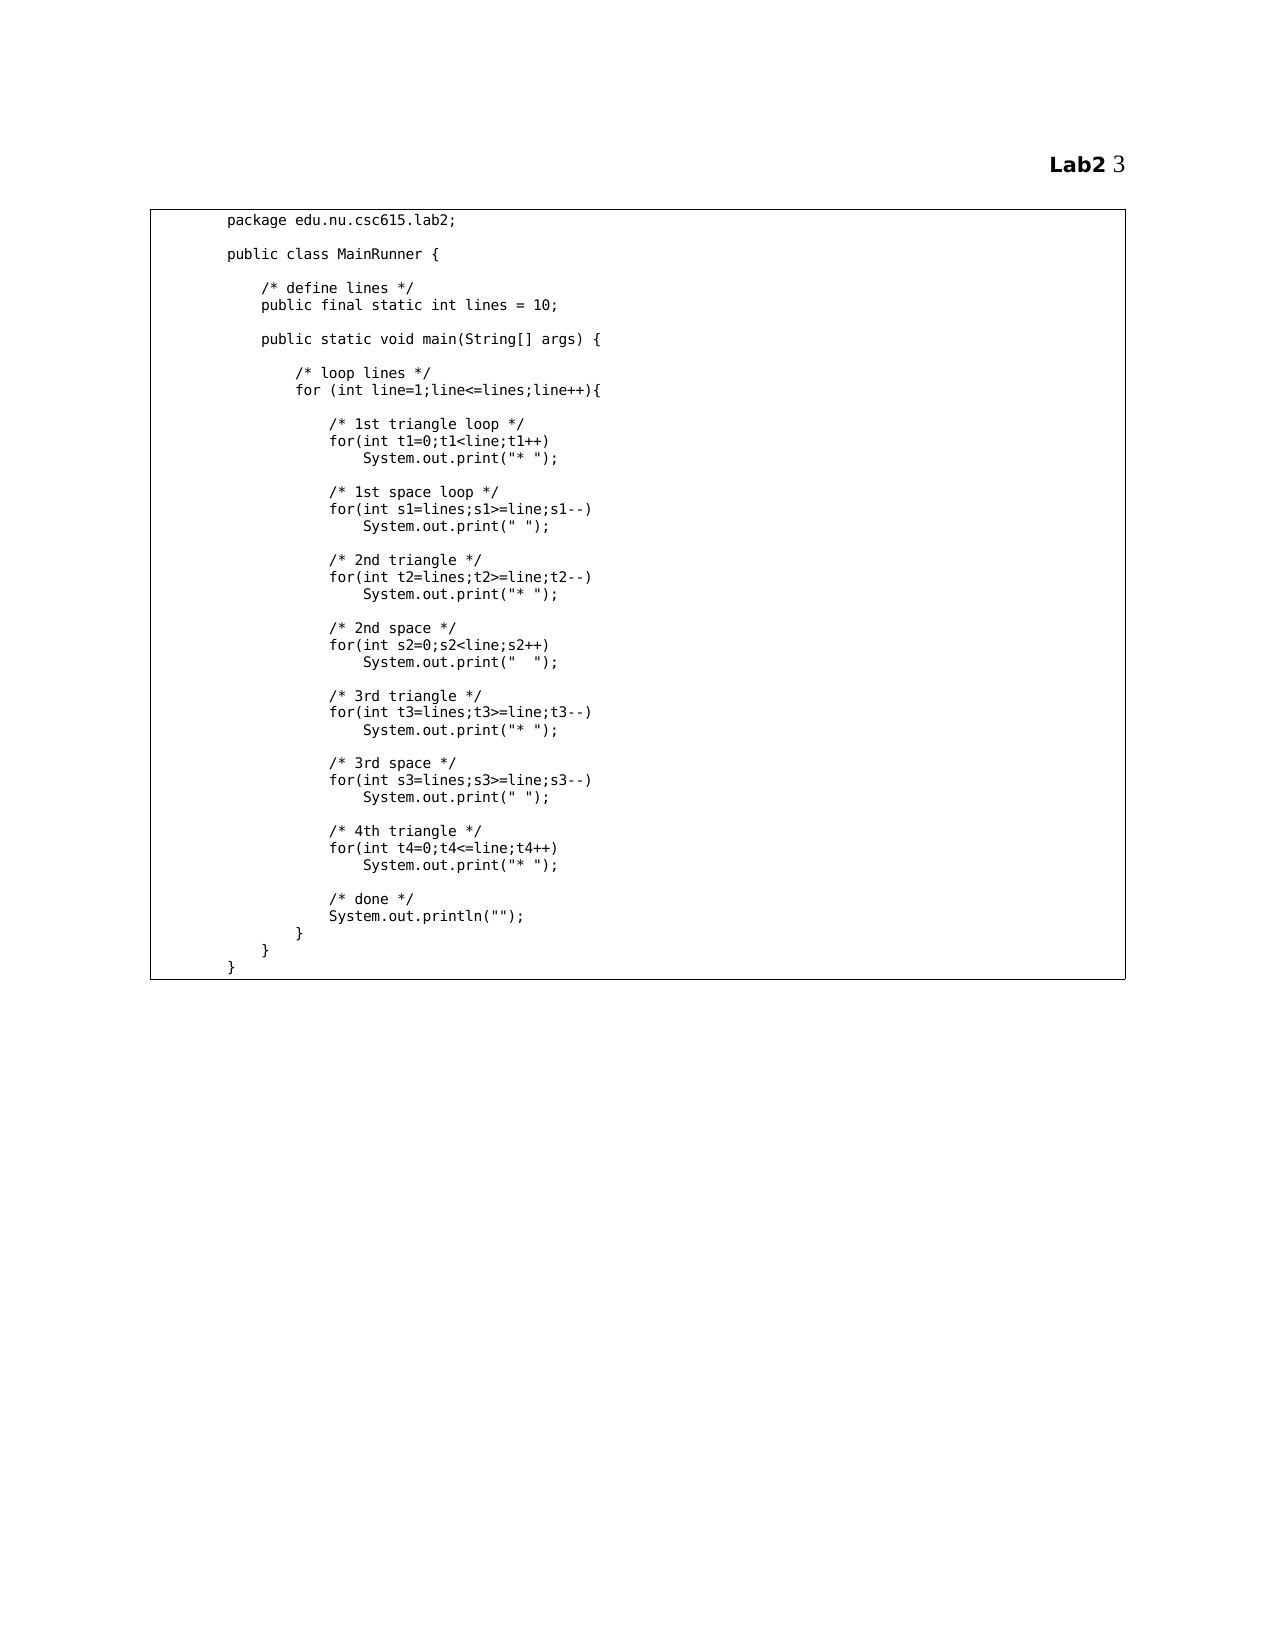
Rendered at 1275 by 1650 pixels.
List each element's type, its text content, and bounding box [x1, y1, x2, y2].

text for(int s1=lines;s1>=line;s1--) [151, 498, 1125, 514]
text package edu.nu.csc615.lab2; [151, 210, 1125, 229]
text public class MainRunner { [151, 243, 1125, 263]
text System.out.println(""); [151, 905, 1125, 922]
text /* define lines */ [151, 277, 1125, 294]
text System.out.print(" "); [151, 514, 1125, 534]
text for(int t2=lines;t2>=line;t2--) [151, 566, 1125, 582]
text } [151, 939, 1125, 956]
text /* done */ [151, 888, 1125, 905]
text System.out.print(" "); [151, 650, 1125, 670]
text /* 3rd triangle */ [151, 684, 1125, 701]
text for(int t3=lines;t3>=line;t3--) [151, 701, 1125, 718]
text for(int s3=lines;s3>=line;s3--) [151, 769, 1125, 786]
text public final static int lines = 10; [151, 294, 1125, 314]
text /* 3rd space */ [151, 752, 1125, 769]
text } [151, 922, 1125, 939]
text System.out.print(" "); [151, 786, 1125, 806]
text for (int line=1;line<=lines;line++){ [151, 379, 1125, 399]
text } [151, 956, 1125, 979]
text System.out.print("* "); [151, 582, 1125, 602]
text System.out.print("* "); [151, 718, 1125, 738]
text System.out.print("* "); [151, 854, 1125, 874]
text for(int t4=0;t4<=line;t4++) [151, 837, 1125, 854]
text System.out.print("* "); [151, 447, 1125, 467]
text for(int s2=0;s2<line;s2++) [151, 633, 1125, 650]
text /* loop lines */ [151, 362, 1125, 379]
text for(int t1=0;t1<line;t1++) [151, 430, 1125, 447]
text public static void main(String[] args) { [151, 328, 1125, 348]
text /* 1st space loop */ [151, 481, 1125, 498]
text /* 4th triangle */ [151, 820, 1125, 837]
text /* 2nd space */ [151, 616, 1125, 633]
text /* 2nd triangle */ [151, 548, 1125, 566]
text /* 1st triangle loop */ [151, 413, 1125, 430]
